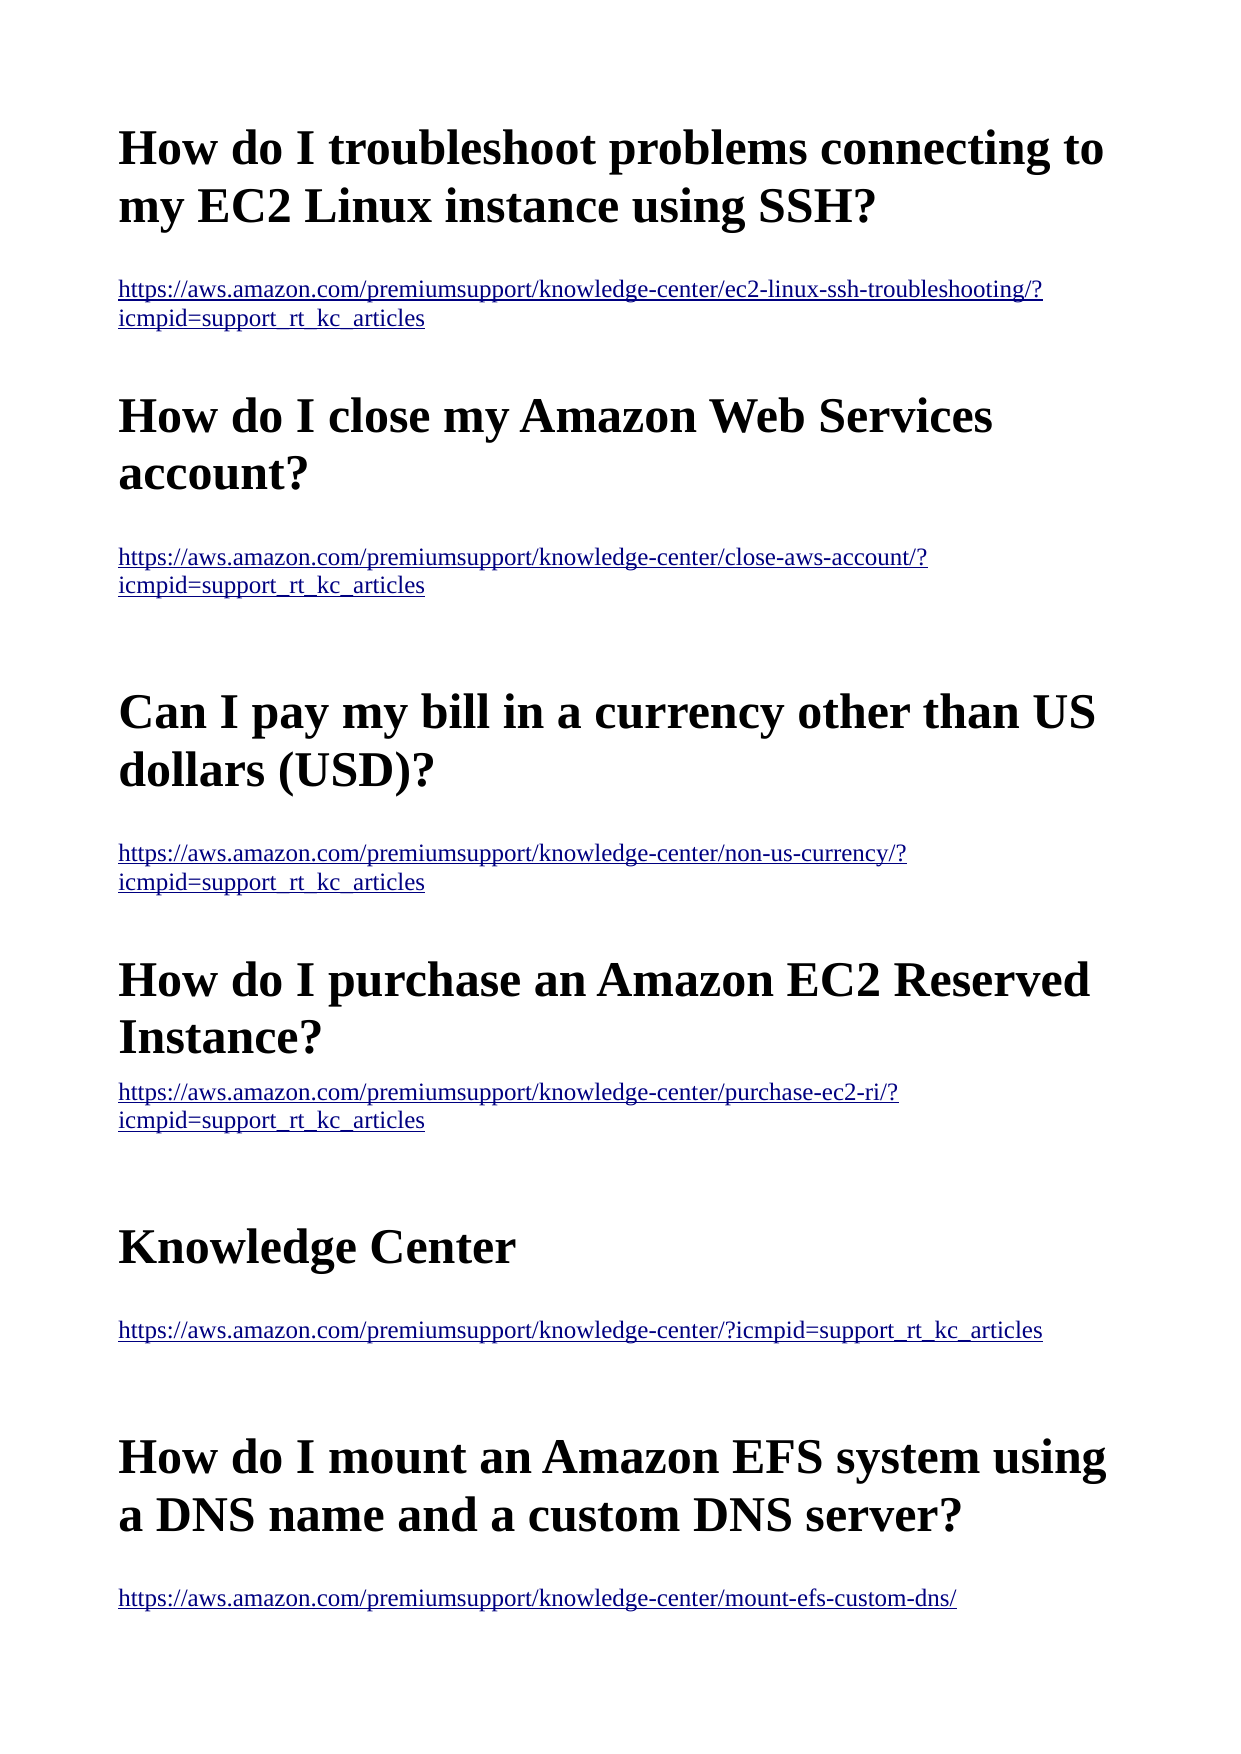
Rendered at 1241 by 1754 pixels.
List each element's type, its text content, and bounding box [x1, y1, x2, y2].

text https://aws.amazon.com/premiumsupport/knowledge-center/mount-efs-custom-dns/ [118, 1583, 1122, 1612]
subtitle How do I troubleshoot problems connecting to my EC2 Linux instance using SSH? [118, 118, 1122, 233]
text https://aws.amazon.com/premiumsupport/knowledge-center/non-us-currency/?icmpid=support_rt_kc_articles [118, 838, 1122, 896]
subtitle How do I close my Amazon Web Services account? [118, 386, 1122, 501]
subtitle How do I mount an Amazon EFS system using a DNS name and a custom DNS server? [118, 1427, 1122, 1542]
text https://aws.amazon.com/premiumsupport/knowledge-center/close-aws-account/?icmpid=support_rt_kc_articles [118, 542, 1122, 599]
subtitle How do I purchase an Amazon EC2 Reserved Instance? [118, 949, 1122, 1064]
text https://aws.amazon.com/premiumsupport/knowledge-center/purchase-ec2-ri/?icmpid=support_rt_kc_articles [118, 1077, 1122, 1134]
subtitle Knowledge Center [118, 1217, 1122, 1274]
text https://aws.amazon.com/premiumsupport/knowledge-center/ec2-linux-ssh-troubleshooting/?icmpid=support_rt_kc_articles [118, 274, 1122, 332]
subtitle Can I pay my bill in a currency other than US dollars (USD)? [118, 682, 1122, 797]
text https://aws.amazon.com/premiumsupport/knowledge-center/?icmpid=support_rt_kc_articles [118, 1316, 1122, 1344]
